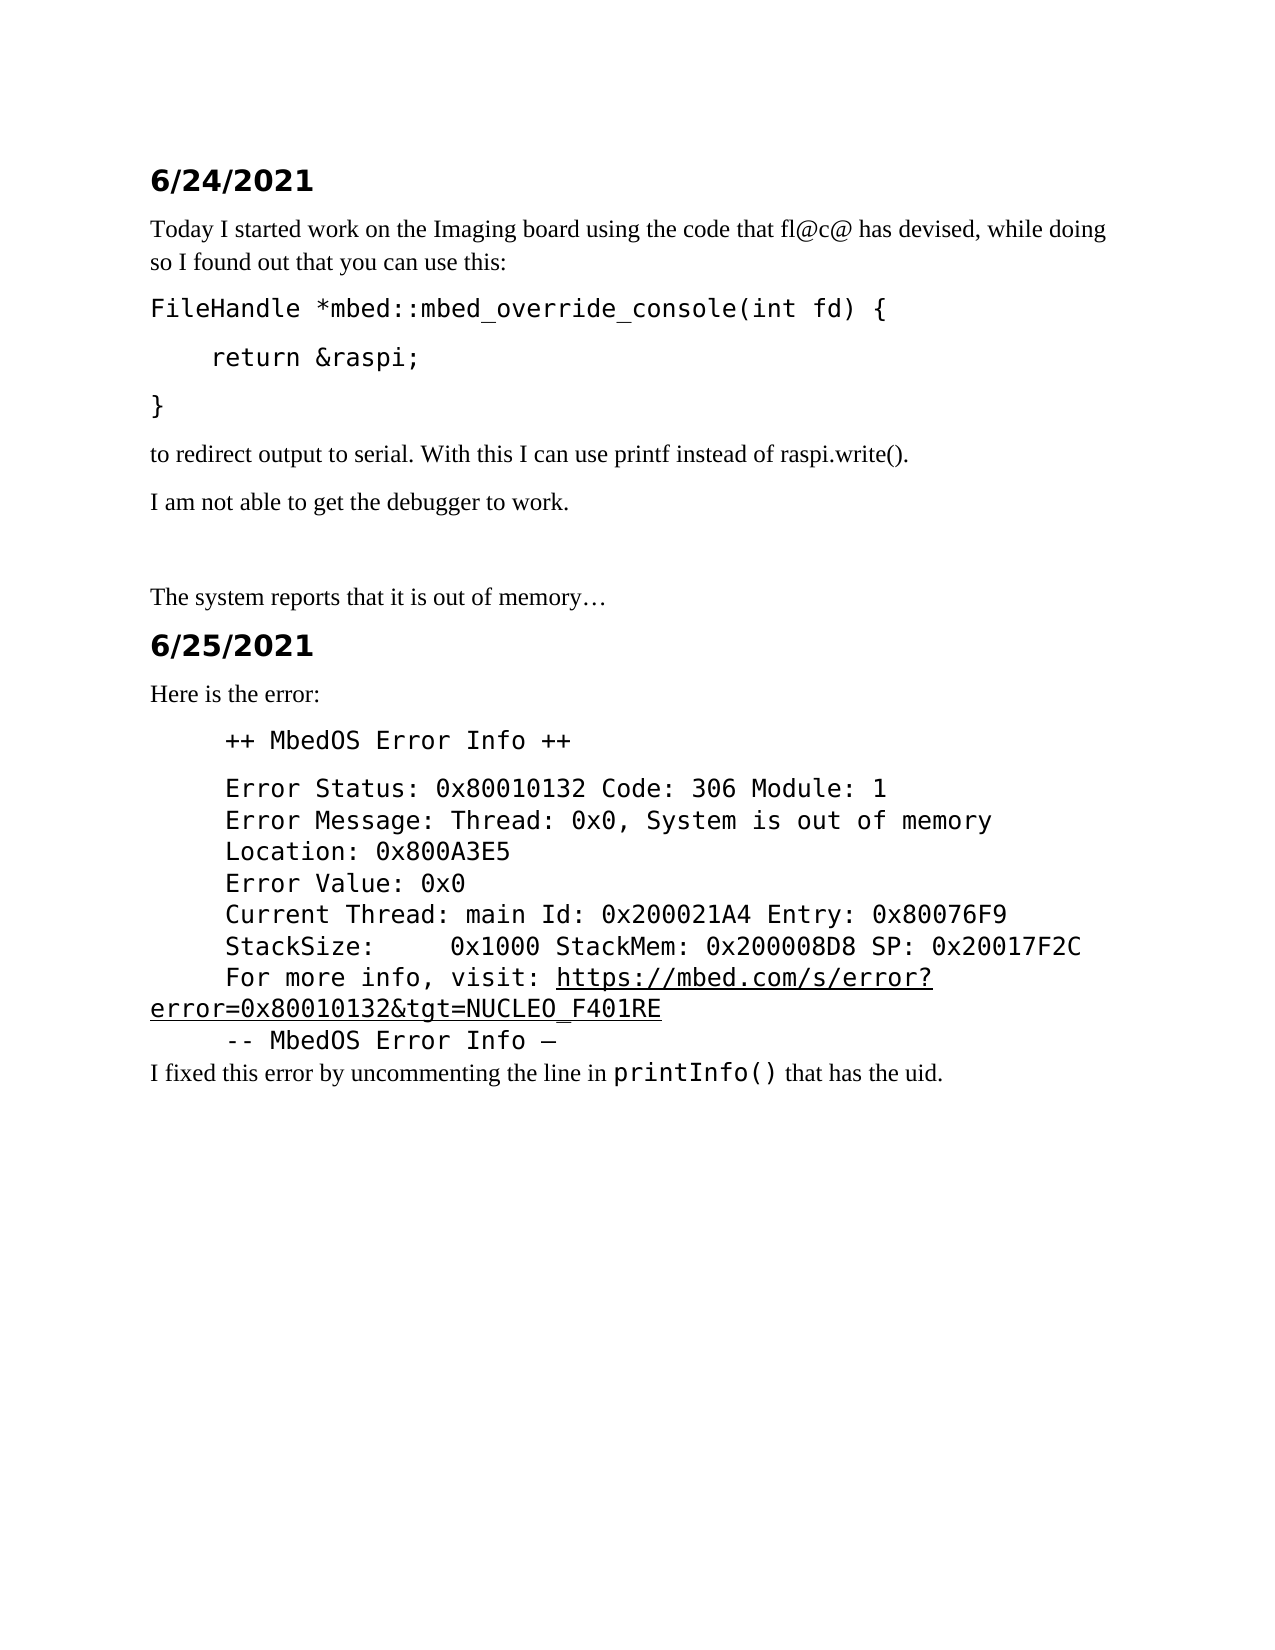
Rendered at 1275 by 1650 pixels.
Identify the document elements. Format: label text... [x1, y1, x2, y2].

text ++ MbedOS Error Info ++ [150, 726, 1125, 756]
text -- MbedOS Error Info – [150, 1026, 1125, 1055]
text Location: 0x800A3E5 [150, 837, 1125, 867]
text The system reports that it is out of memory… [150, 582, 1125, 611]
text return &raspi; [150, 343, 1125, 372]
text Current Thread: main Id: 0x200021A4 Entry: 0x80076F9 StackSize: 0x1000 StackMem: 0x200008D8 SP: 0x20017F2C [150, 900, 1125, 961]
text Here is the error: [150, 679, 1125, 707]
text I am not able to get the debugger to work. [150, 487, 1125, 515]
text I fixed this error by uncommenting the line in printInfo() that has the uid. [150, 1058, 1125, 1087]
text Error Value: 0x0 [150, 869, 1125, 898]
subtitle 6/25/2021 [150, 629, 1125, 663]
text Error Message: Thread: 0x0, System is out of memory [150, 806, 1125, 835]
text Error Status: 0x80010132 Code: 306 Module: 1 [150, 774, 1125, 804]
text Today I started work on the Imaging board using the code that fl@c@ has devised, while doing so I found out that you can use this: [150, 214, 1125, 276]
subtitle 6/24/2021 [150, 164, 1125, 199]
text } [150, 391, 1125, 420]
text For more info, visit: https://mbed.com/s/error?error=0x80010132&tgt=NUCLEO_F401RE [150, 963, 1125, 1024]
text to redirect output to serial. With this I can use printf instead of raspi.write(). [150, 439, 1125, 468]
text FileHandle *mbed::mbed_override_console(int fd) { [150, 294, 1125, 324]
